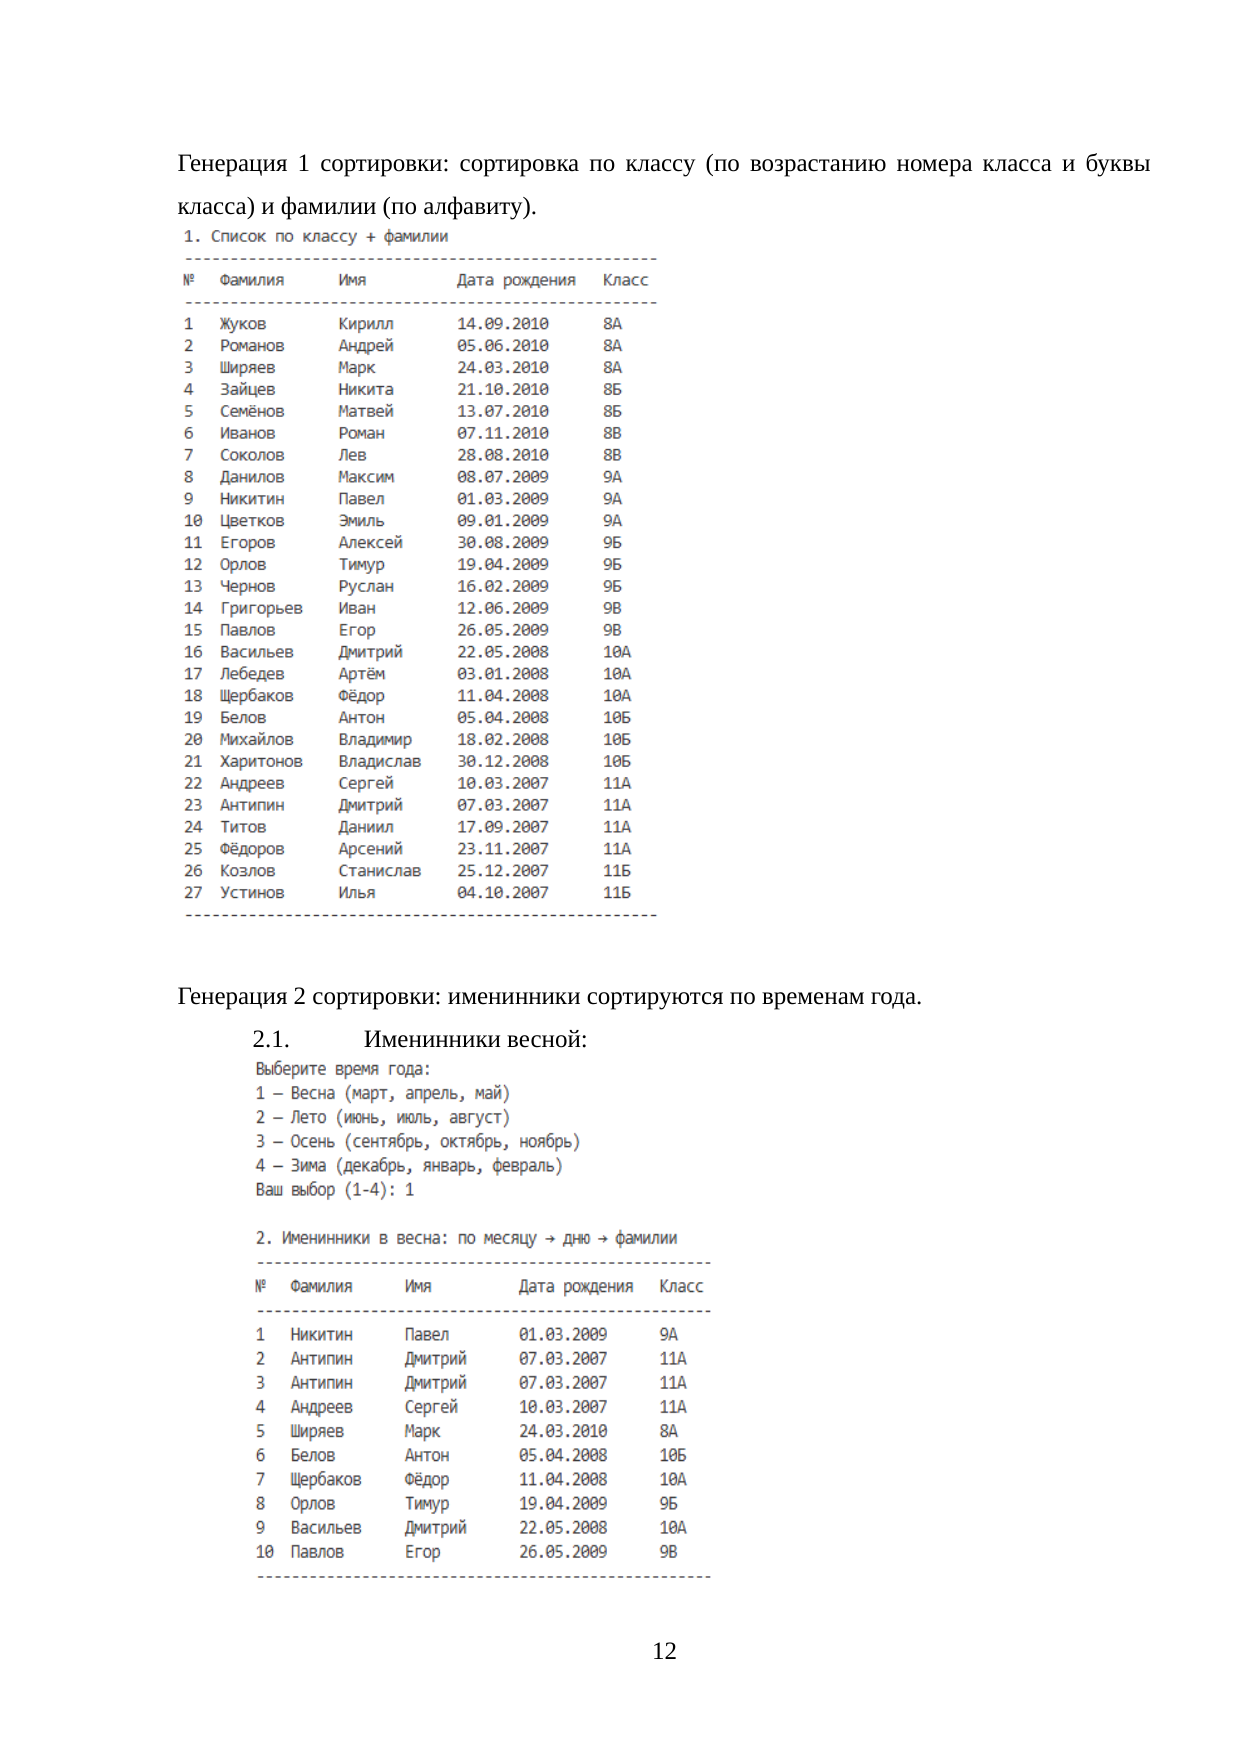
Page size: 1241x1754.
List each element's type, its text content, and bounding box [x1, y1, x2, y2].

text Генерация 2 сортировки: именинники сортируются по временам года. [177, 981, 1152, 1010]
list Именинники весной: [252, 1024, 1152, 1053]
text Генерация 1 сортировки: сортировка по классу (по возрастанию номера класса и буквы класса) и фамилии (по алфавиту). [177, 148, 1152, 219]
